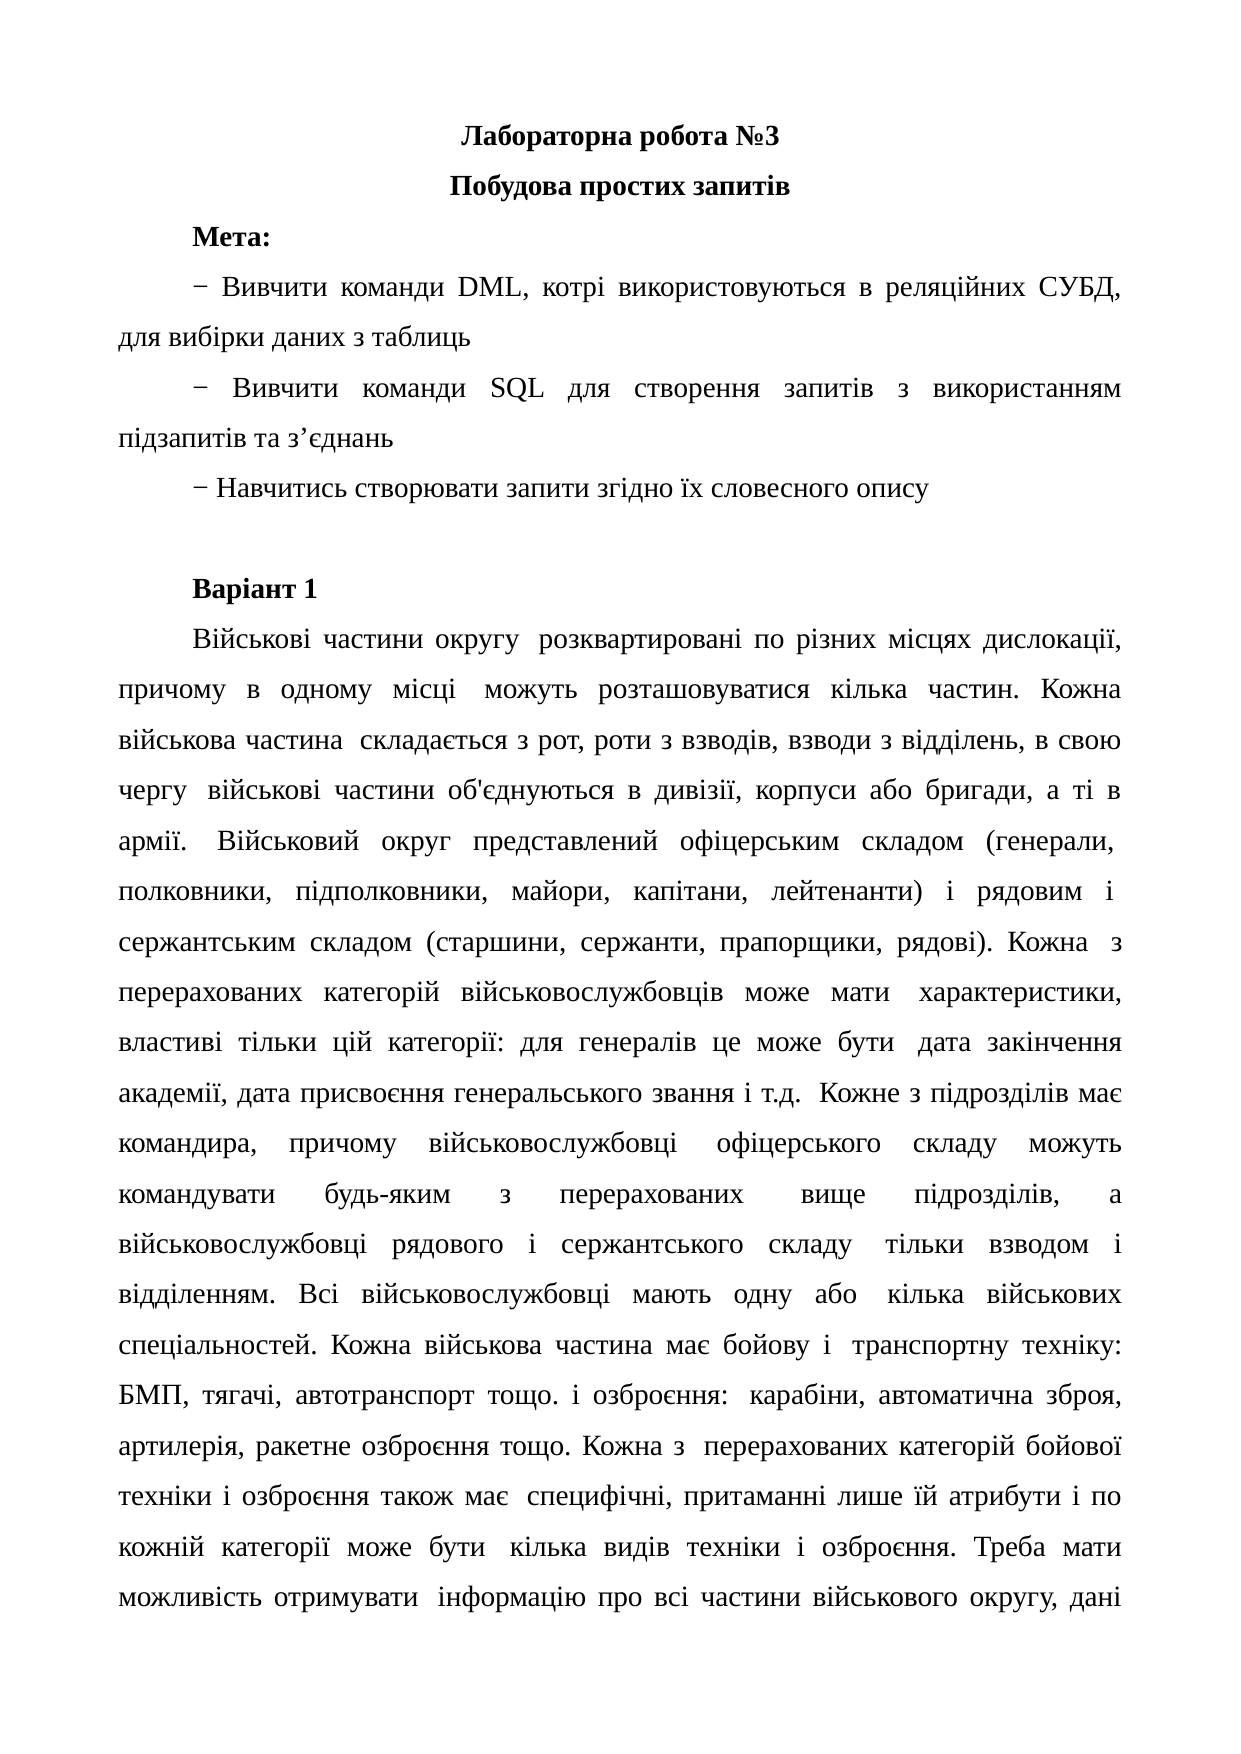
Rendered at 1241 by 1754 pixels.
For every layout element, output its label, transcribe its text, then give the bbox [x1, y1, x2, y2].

text Військові частини округу розквартировані по різних місцях дислокації, причому в одному місці можуть розташовуватися кілька частин. Кожна військова частина складається з рот, роти з взводів, взводи з відділень, в свою чергу військові частини об'єднуються в дивізії, корпуси або бригади, а ті в армії. Військовий округ представлений офіцерським складом (генерали, полковники, підполковники, майори, капітани, лейтенанти) і рядовим і сержантським складом (старшини, сержанти, прапорщики, рядові). Кожна з перерахованих категорій військовослужбовців може мати характеристики, властиві тільки цій категорії: для генералів це може бути дата закінчення академії, дата присвоєння генеральського звання і т.д. Кожне з підрозділів має командира, причому військовослужбовці офіцерського складу можуть командувати будь-яким з перерахованих вище підрозділів, а військовослужбовці рядового і сержантського складу тільки взводом і відділенням. Всі військовослужбовці мають одну або кілька військових спеціальностей. Кожна військова частина має бойову і транспортну техніку: БМП, тягачі, автотранспорт тощо. і озброєння: карабіни, автоматична зброя, артилерія, ракетне озброєння тощо. Кожна з перерахованих категорій бойової техніки і озброєння також має специфічні, притаманні лише їй атрибути і по кожній категорії може бути кілька видів техніки і озброєння. Треба мати можливість отримувати інформацію про всі частини військового округу, дані [118, 621, 1122, 1613]
text − Вивчити команди DML, котрі використовуються в реляційних СУБД, для вибірки даних з таблиць [118, 269, 1122, 353]
text Мета: [118, 219, 1122, 252]
text Варіант 1 [118, 571, 1122, 604]
text Побудова простих запитів [118, 168, 1122, 202]
text − Вивчити команди SQL для створення запитів з використанням підзапитів та з’єднань [118, 370, 1122, 453]
text Лабораторна робота №3 [118, 118, 1122, 152]
text − Навчитись створювати запити згідно їх словесного опису [118, 470, 1122, 504]
